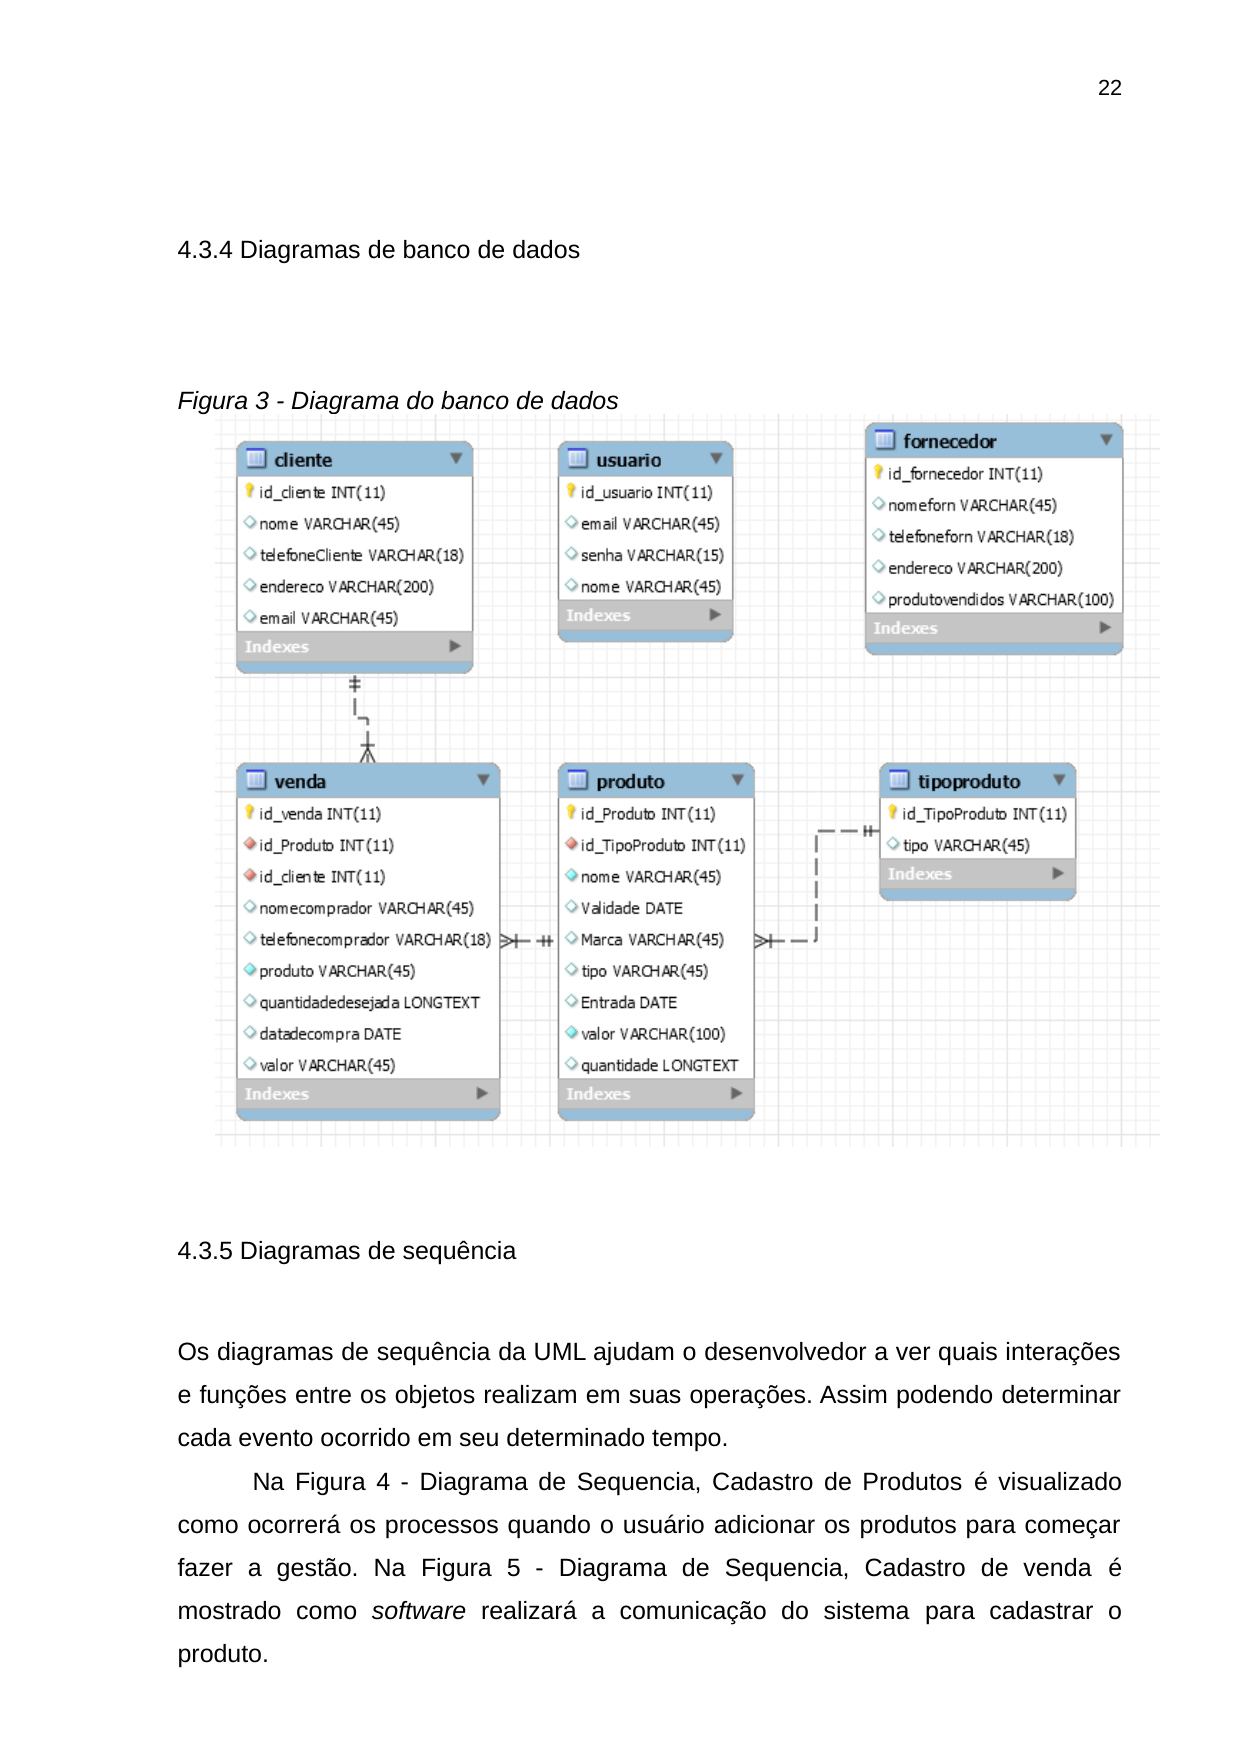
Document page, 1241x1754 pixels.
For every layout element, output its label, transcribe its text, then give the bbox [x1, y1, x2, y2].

subtitle 4.3.4 Diagramas de banco de dados [177, 235, 1122, 264]
text Os diagramas de sequência da UML ajudam o desenvolvedor a ver quais interações e funções entre os objetos realizam em suas operações. Assim podendo determinar cada evento ocorrido em seu determinado tempo. [177, 1337, 1122, 1452]
text Na Figura 4 - Diagrama de Sequencia, Cadastro de Produtos é visualizado como ocorrerá os processos quando o usuário adicionar os produtos para começar fazer a gestão. Na Figura 5 - Diagrama de Sequencia, Cadastro de venda é mostrado como software realizará a comunicação do sistema para cadastrar o produto. [177, 1467, 1122, 1668]
text Figura 3 - Diagrama do banco de dados [177, 386, 1198, 414]
subtitle 4.3.5 Diagramas de sequência [177, 1236, 1122, 1265]
picture [215, 414, 1160, 1147]
